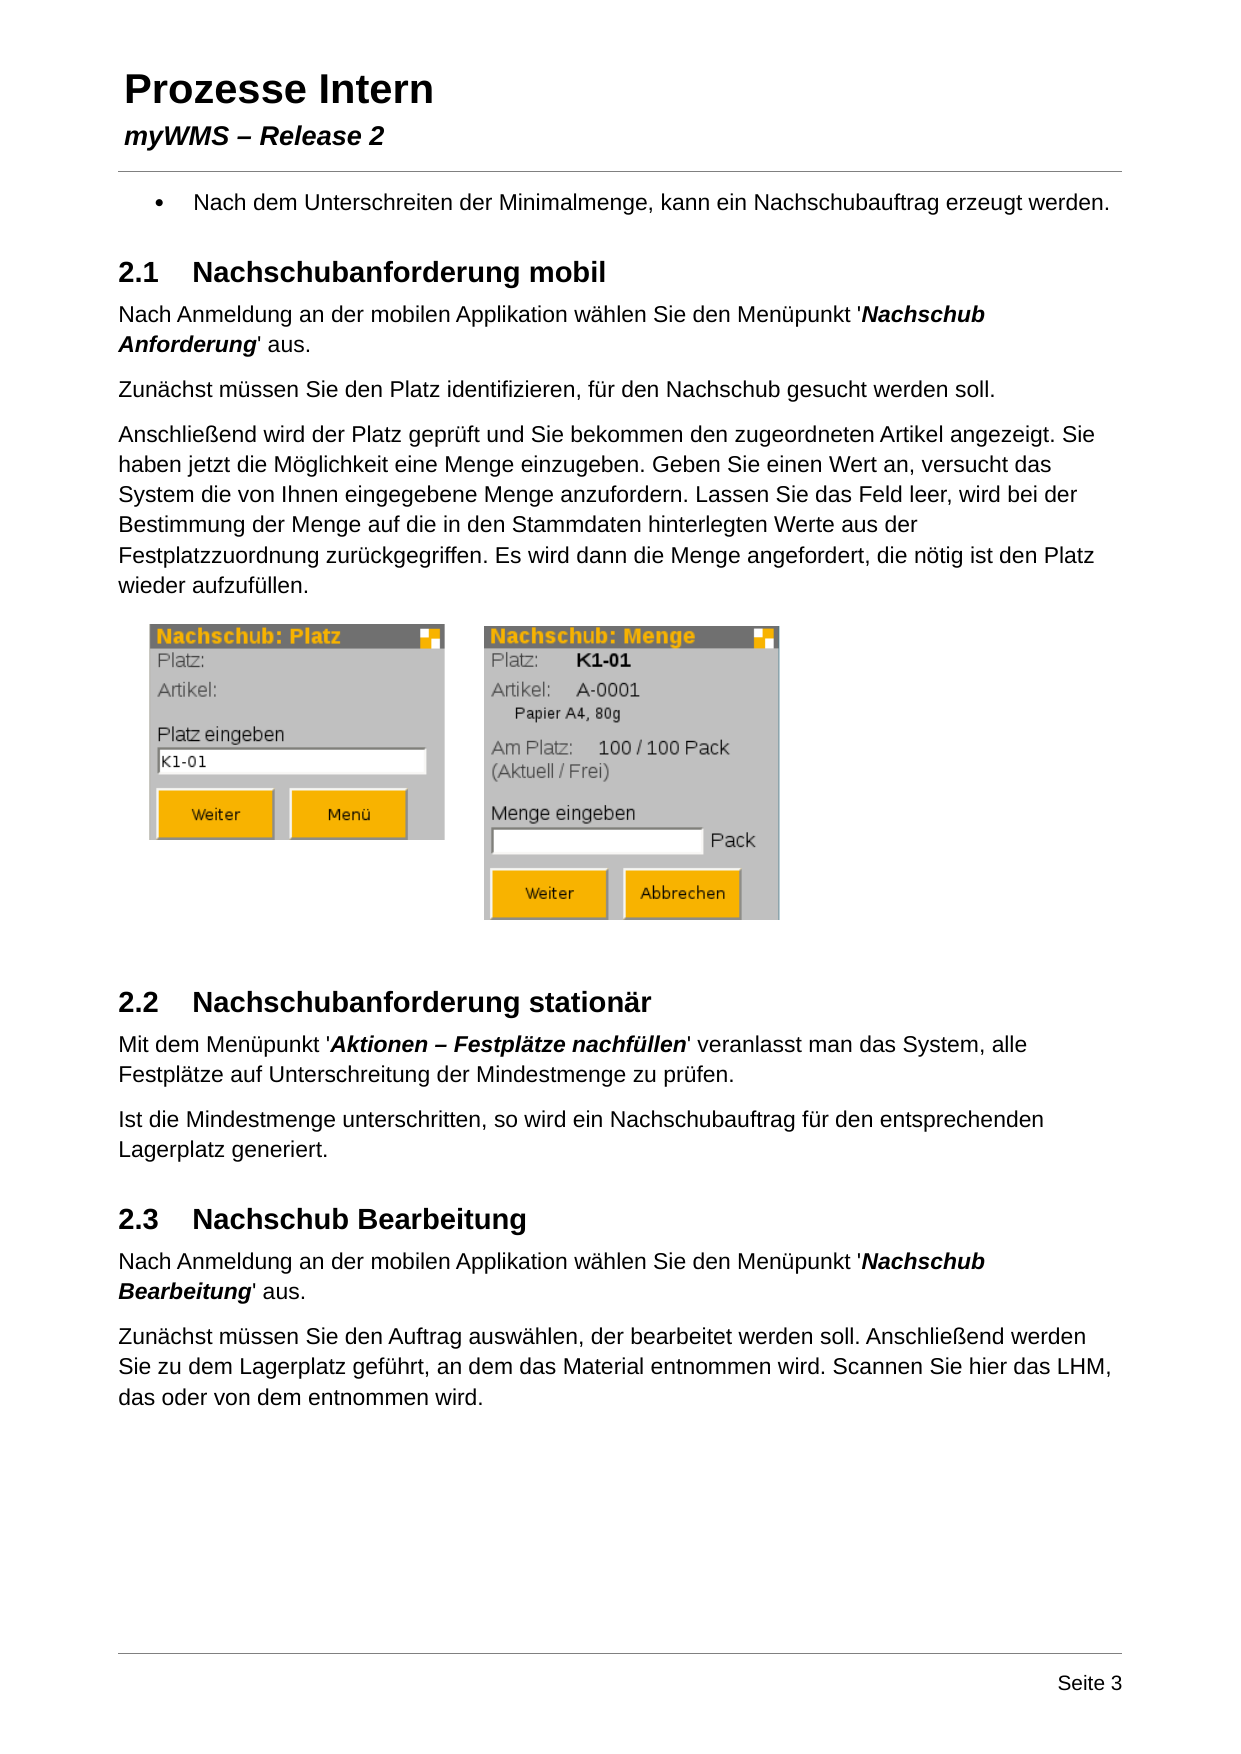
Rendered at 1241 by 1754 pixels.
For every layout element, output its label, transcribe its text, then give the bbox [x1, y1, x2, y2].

text Zunächst müssen Sie den Auftrag auswählen, der bearbeitet werden soll. Anschließend werden Sie zu dem Lagerplatz geführt, an dem das Material entnommen wird. Scannen Sie hier das LHM, das oder von dem entnommen wird. [118, 1323, 1122, 1410]
picture [149, 624, 445, 840]
subtitle Nachschubanforderung mobil [118, 255, 1122, 288]
subtitle Nachschub Bearbeitung [118, 1202, 1122, 1236]
text Nach Anmeldung an der mobilen Applikation wählen Sie den Menüpunkt 'Nachschub Anforderung' aus. [118, 301, 1122, 357]
text Nach Anmeldung an der mobilen Applikation wählen Sie den Menüpunkt 'Nachschub Bearbeitung' aus. [118, 1248, 1122, 1305]
text Anschließend wird der Platz geprüft und Sie bekommen den zugeordneten Artikel angezeigt. Sie haben jetzt die Möglichkeit eine Menge einzugeben. Geben Sie einen Wert an, versucht das System die von Ihnen eingegebene Menge anzufordern. Lassen Sie das Feld leer, wird bei der Bestimmung der Menge auf die in den Stammdaten hinterlegten Werte aus der Festplatzzuordnung zurückgegriffen. Es wird dann die Menge angefordert, die nötig ist den Platz wieder aufzufüllen. [118, 421, 1122, 598]
text Ist die Mindestmenge unterschritten, so wird ein Nachschubauftrag für den entsprechenden Lagerplatz generiert. [118, 1106, 1122, 1163]
text Mit dem Menüpunkt 'Aktionen – Festplätze nachfüllen' veranlasst man das System, alle Festplätze auf Unterschreitung der Mindestmenge zu prüfen. [118, 1031, 1122, 1088]
text Zunächst müssen Sie den Platz identifizieren, für den Nachschub gesucht werden soll. [118, 376, 1122, 402]
subtitle Nachschubanforderung stationär [118, 985, 1122, 1019]
list Nach dem Unterschreiten der Minimalmenge, kann ein Nachschubauftrag erzeugt werden. [156, 189, 1122, 216]
picture [484, 626, 780, 920]
